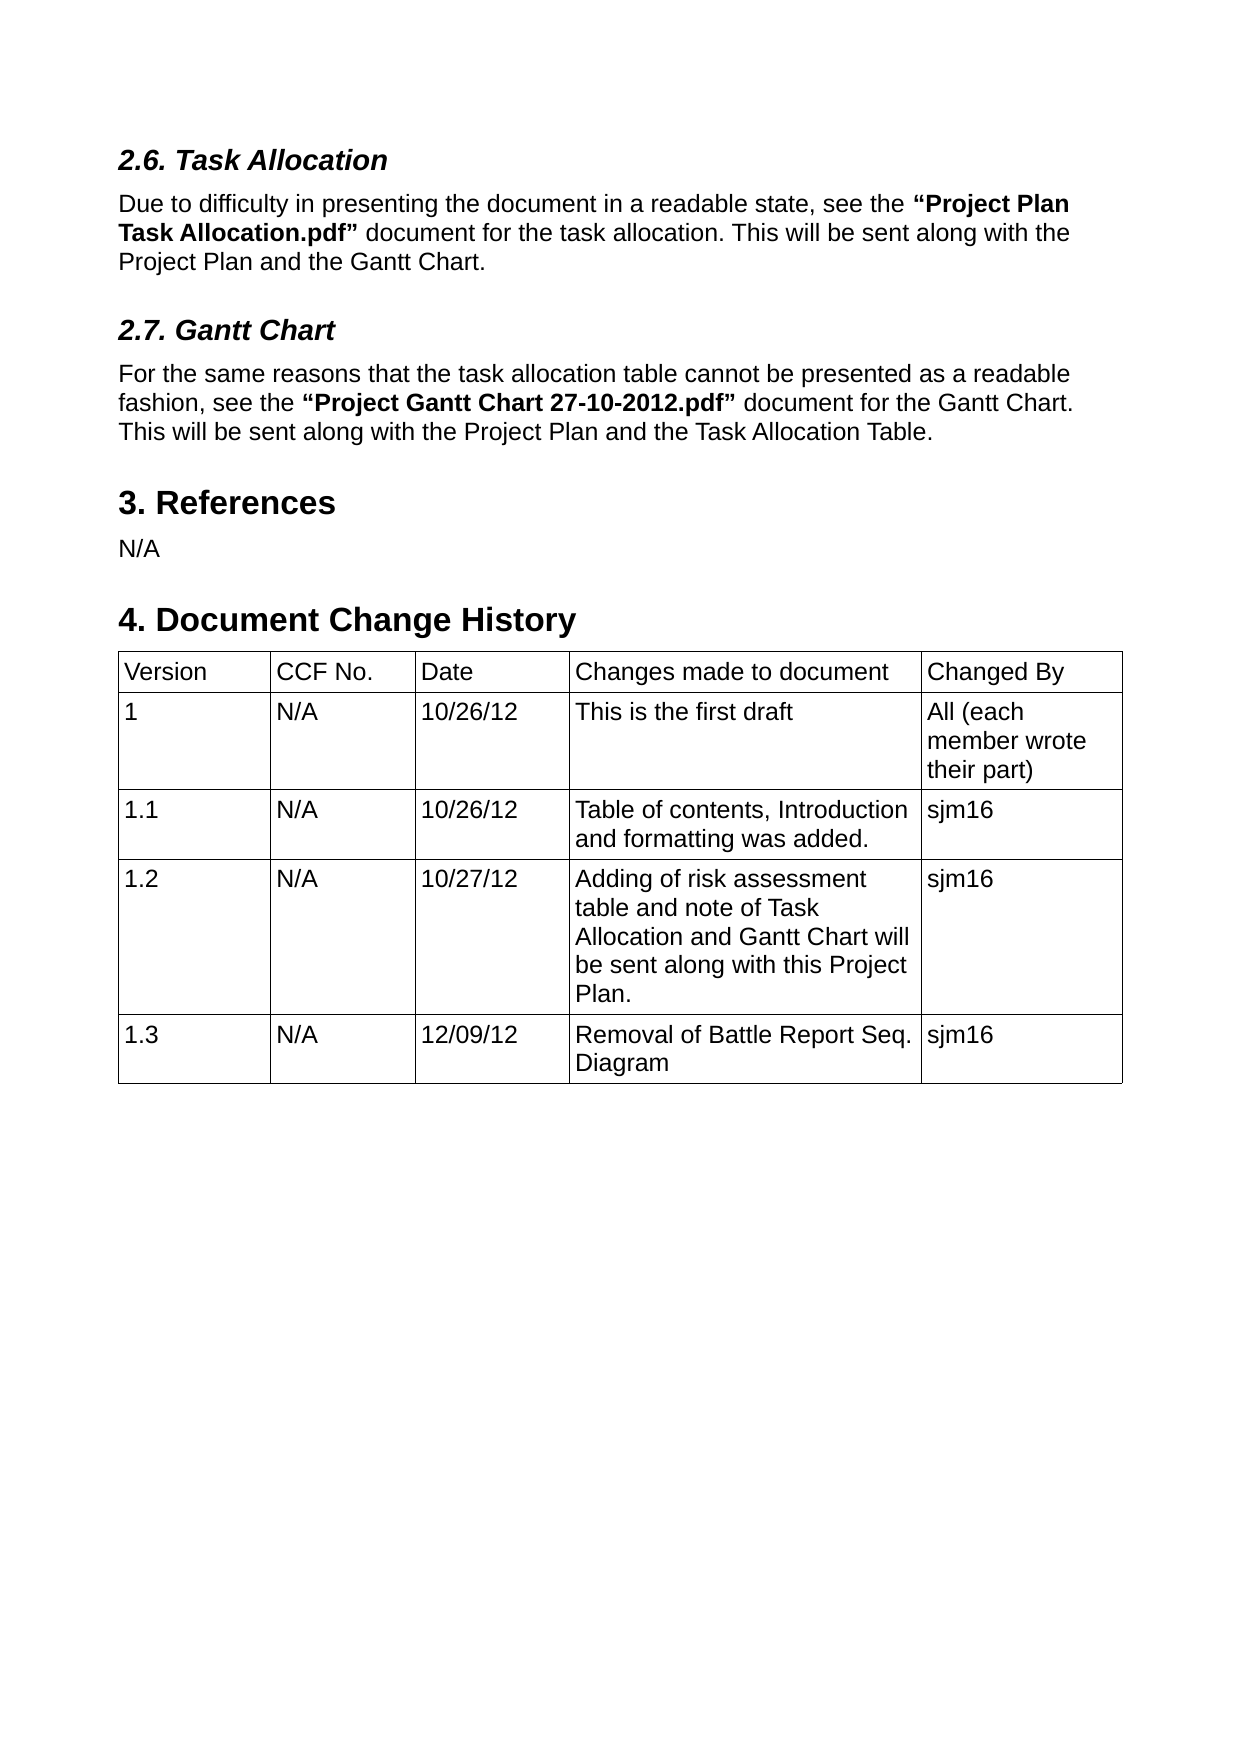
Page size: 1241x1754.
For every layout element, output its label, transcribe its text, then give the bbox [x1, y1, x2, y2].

table_cell 1.2 [119, 860, 270, 1014]
table_cell 1.3 [119, 1015, 270, 1083]
table_cell 27/10/12 [416, 860, 569, 1014]
table_header Version [119, 652, 270, 692]
table_header Changes made to document [570, 652, 921, 692]
table_cell N/A [271, 693, 415, 789]
table_cell N/A [271, 790, 415, 858]
subtitle 2.6. Task Allocation [118, 143, 1122, 177]
table_cell Table of contents, Introduction and formatting was added. [570, 790, 921, 858]
table_header CCF No. [271, 652, 415, 692]
table_cell 1.1 [119, 790, 270, 858]
table_cell All (each member wrote their part) [922, 693, 1122, 789]
subtitle 2.7. Gantt Chart [118, 313, 1122, 346]
table_cell 1 [119, 693, 270, 789]
subtitle 4. Document Change History [118, 600, 1122, 639]
table_cell N/A [271, 860, 415, 1014]
subtitle 3. References [118, 483, 1122, 521]
table_cell sjm16 [922, 790, 1122, 858]
table_cell This is the first draft [570, 693, 921, 789]
table_cell Adding of risk assessment table and note of Task Allocation and Gantt Chart will be sent along with this Project Plan. [570, 860, 921, 1014]
table_cell N/A [271, 1015, 415, 1083]
text Due to difficulty in presenting the document in a readable state, see the “Project Plan Task Allocation.pdf” document for the task allocation. This will be sent along with the Project Plan and the Gantt Chart. [118, 189, 1122, 275]
table_cell sjm16 [922, 1015, 1122, 1083]
table_header Date [416, 652, 569, 692]
table_cell 26/10/12 [416, 790, 569, 858]
text For the same reasons that the task allocation table cannot be presented as a readable fashion, see the “Project Gantt Chart 27-10-2012.pdf” document for the Gantt Chart. This will be sent along with the Project Plan and the Task Allocation Table. [118, 359, 1122, 445]
table_cell sjm16 [922, 860, 1122, 1014]
table_cell 26/10/12 [416, 693, 569, 789]
table_cell 09/12/12 [416, 1015, 569, 1083]
table_cell Removal of Battle Report Seq. Diagram [570, 1015, 921, 1083]
table_header Changed By [922, 652, 1122, 692]
text N/A [118, 534, 1122, 563]
